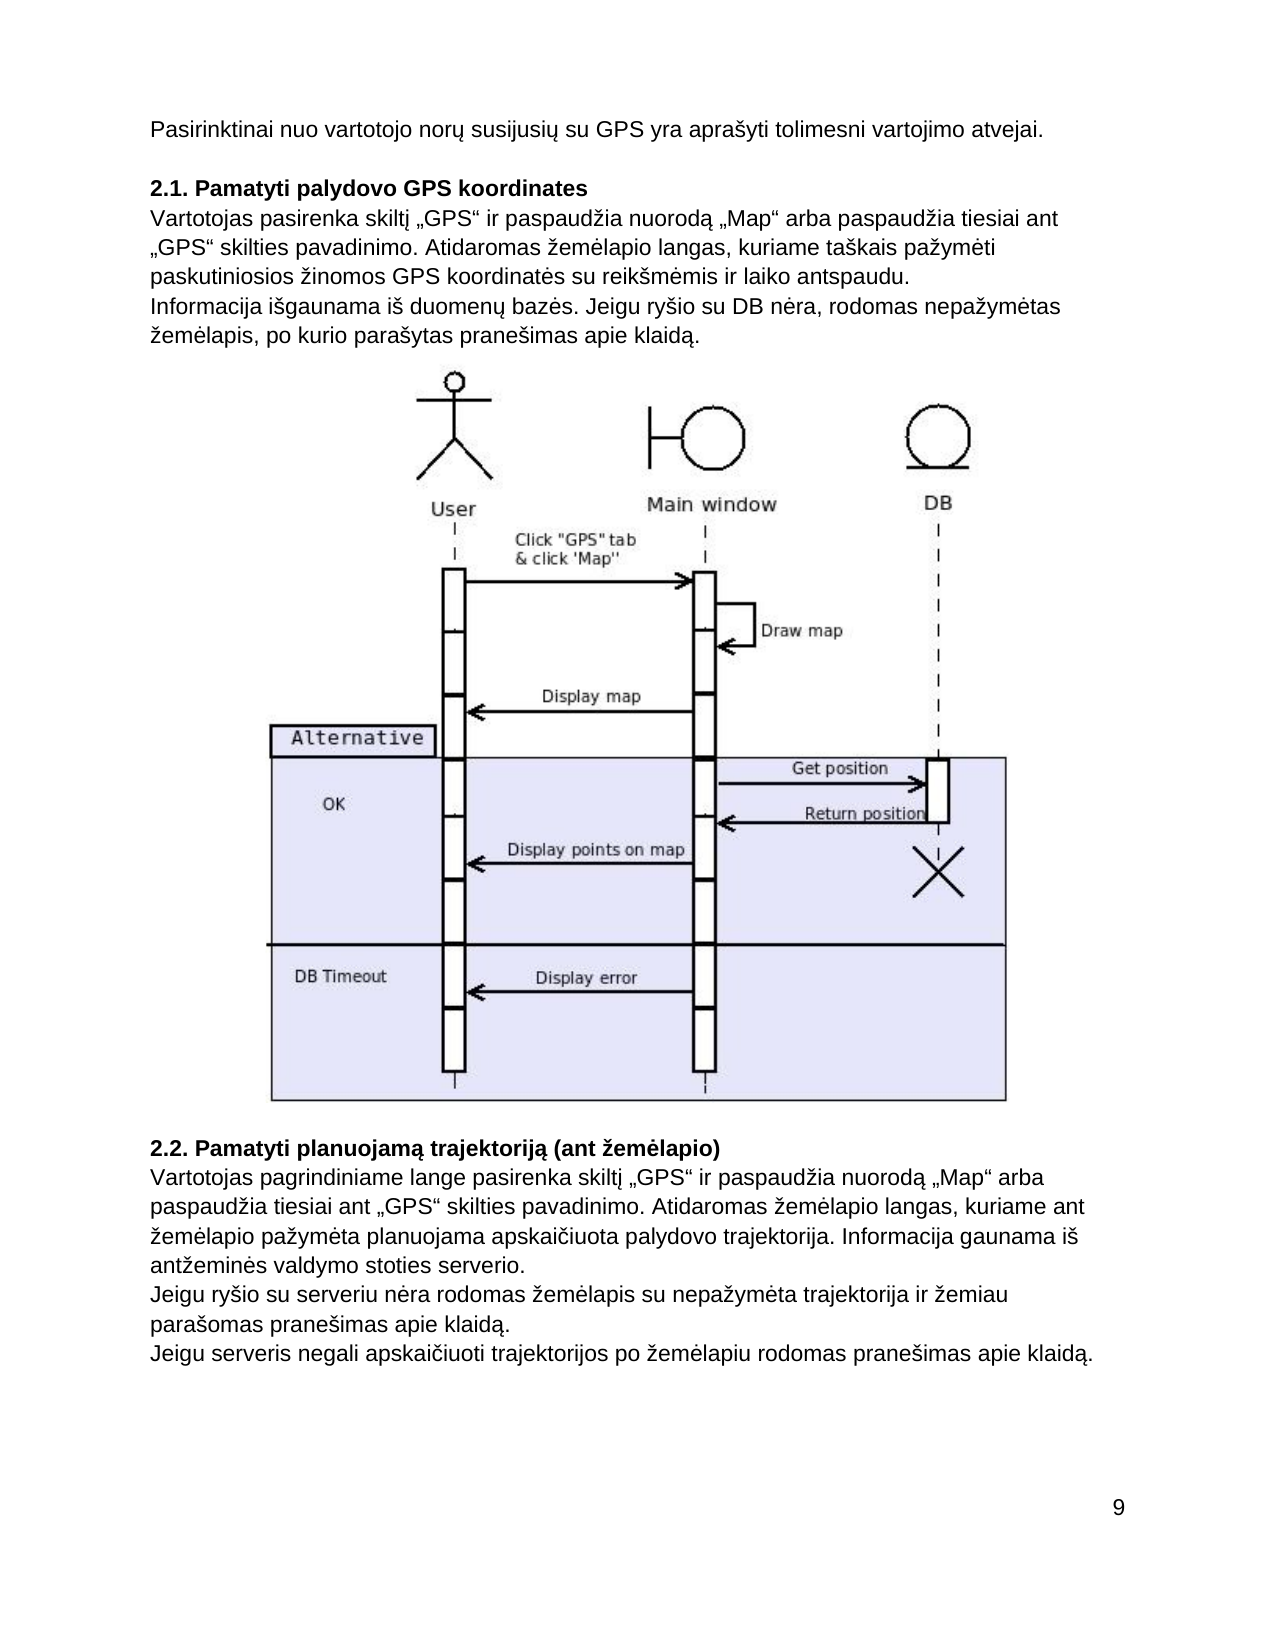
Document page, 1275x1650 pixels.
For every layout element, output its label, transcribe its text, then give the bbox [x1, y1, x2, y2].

text Informacija išgaunama iš duomenų bazės. Jeigu ryšio su DB nėra, rodomas nepažymėtas žemėlapis, po kurio parašytas pranešimas apie klaidą. [150, 293, 1125, 348]
text Pasirinktinai nuo vartotojo norų susijusių su GPS yra aprašyti tolimesni vartojimo atvejai. [150, 117, 1125, 172]
text 2.2. Pamatyti planuojamą trajektoriją (ant žemėlapio) Vartotojas pagrindiniame lange pasirenka skiltį „GPS“ ir paspaudžia nuorodą „Map“ arba paspaudžia tiesiai ant „GPS“ skilties pavadinimo. Atidaromas žemėlapio langas, kuriame ant žemėlapio pažymėta planuojama apskaičiuota palydovo trajektorija. Informacija gaunama iš antžeminės valdymo stoties serverio. [150, 1135, 1125, 1278]
text Jeigu serveris negali apskaičiuoti trajektorijos po žemėlapiu rodomas pranešimas apie klaidą. [150, 1341, 1125, 1367]
picture [265, 352, 1010, 1103]
text Jeigu ryšio su serveriu nėra rodomas žemėlapis su nepažymėta trajektorija ir žemiau parašomas pranešimas apie klaidą. [150, 1282, 1125, 1337]
text 2.1. Pamatyti palydovo GPS koordinates Vartotojas pasirenka skiltį „GPS“ ir paspaudžia nuorodą „Map“ arba paspaudžia tiesiai ant „GPS“ skilties pavadinimo. Atidaromas žemėlapio langas, kuriame taškais pažymėti paskutiniosios žinomos GPS koordinatės su reikšmėmis ir laiko antspaudu. [150, 176, 1125, 290]
